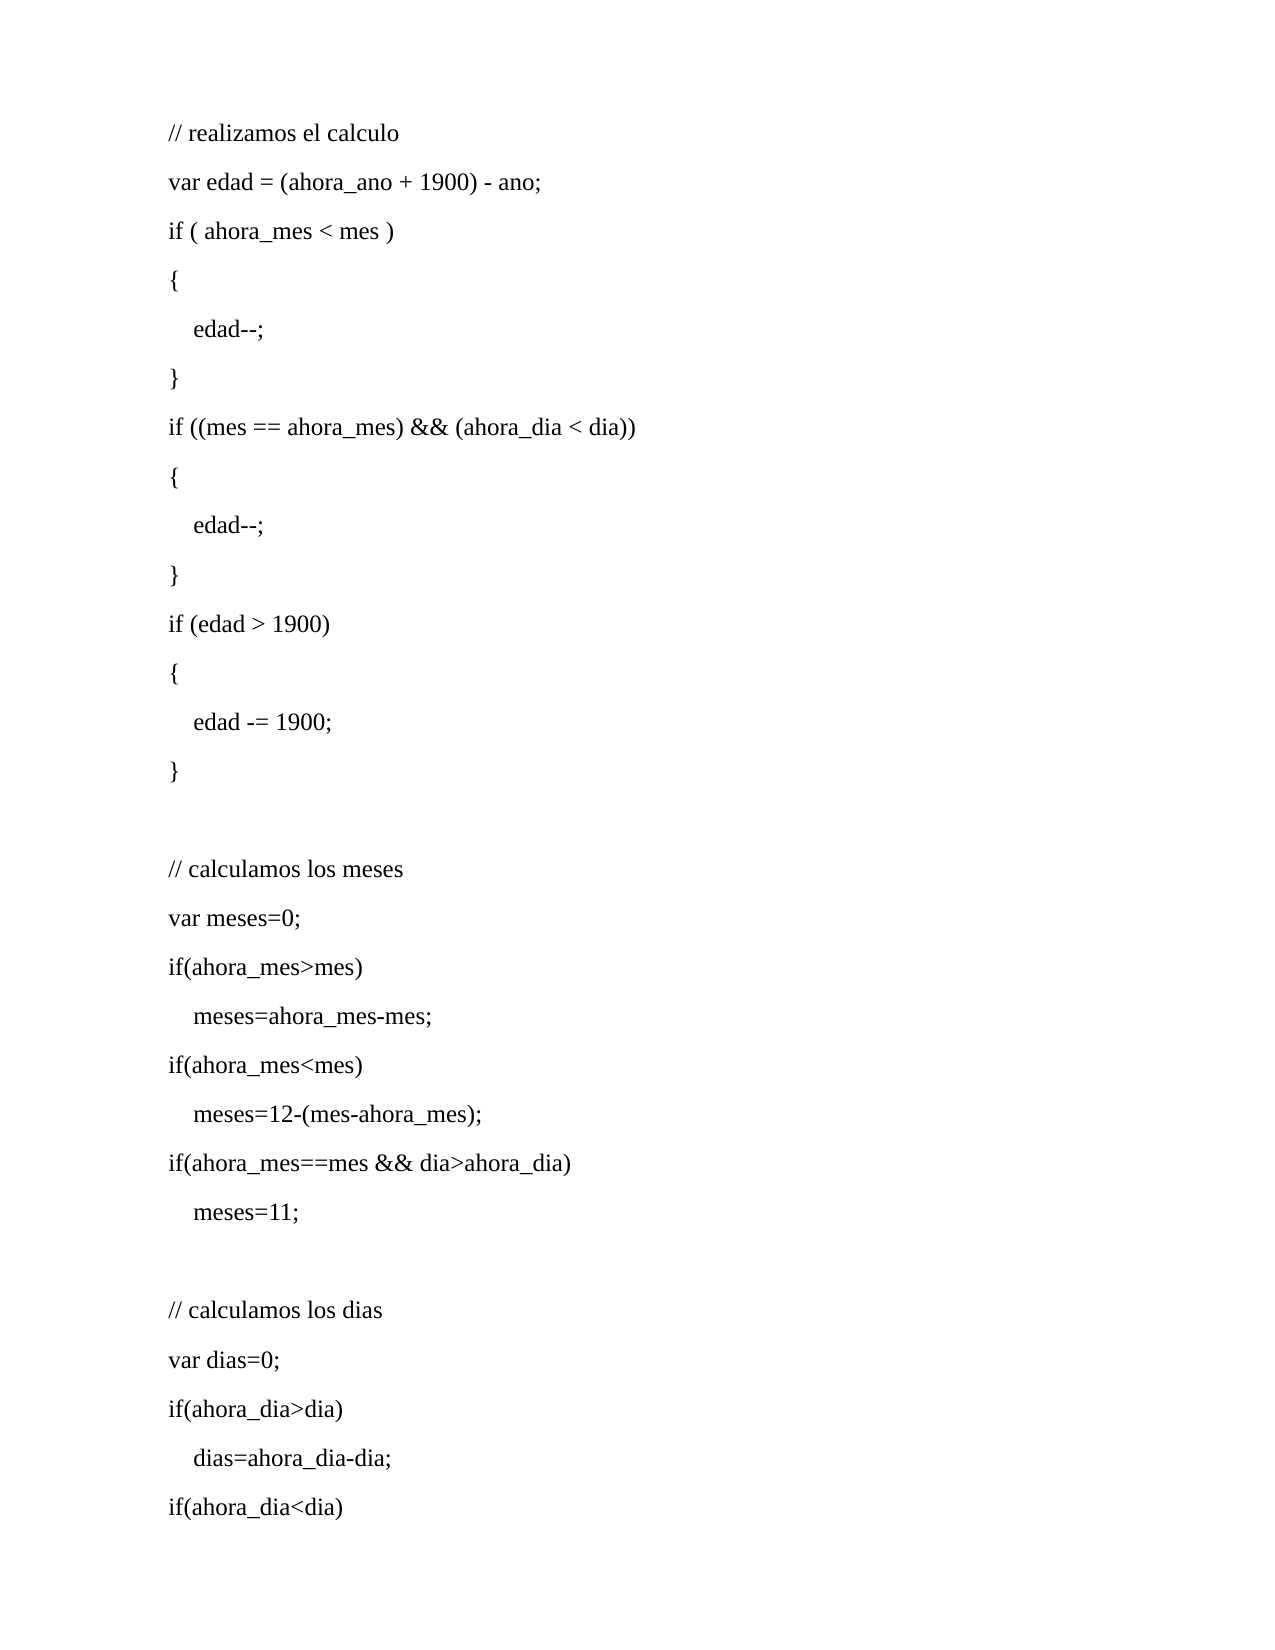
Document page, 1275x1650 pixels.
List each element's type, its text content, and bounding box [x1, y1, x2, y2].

text meses=11; [118, 1197, 1157, 1226]
text } [118, 363, 1157, 392]
text if(ahora_dia<dia) [118, 1492, 1157, 1521]
text // calculamos los dias [118, 1296, 1157, 1324]
text if ( ahora_mes < mes ) [118, 216, 1157, 245]
text { [118, 658, 1157, 687]
text } [118, 756, 1157, 785]
text if (edad > 1900) [118, 609, 1157, 637]
text { [118, 462, 1157, 490]
text var edad = (ahora_ano + 1900) - ano; [118, 167, 1157, 196]
text edad--; [118, 314, 1157, 343]
text var meses=0; [118, 903, 1157, 932]
text edad--; [118, 511, 1157, 539]
text if ((mes == ahora_mes) && (ahora_dia < dia)) [118, 412, 1157, 441]
text var dias=0; [118, 1345, 1157, 1373]
text if(ahora_mes<mes) [118, 1050, 1157, 1079]
text { [118, 265, 1157, 294]
text if(ahora_mes==mes && dia>ahora_dia) [118, 1148, 1157, 1177]
text // calculamos los meses [118, 854, 1157, 883]
text if(ahora_mes>mes) [118, 952, 1157, 981]
text } [118, 560, 1157, 588]
text meses=ahora_mes-mes; [118, 1001, 1157, 1030]
text dias=ahora_dia-dia; [118, 1443, 1157, 1472]
text if(ahora_dia>dia) [118, 1394, 1157, 1422]
text // realizamos el calculo [118, 118, 1157, 147]
text edad -= 1900; [118, 707, 1157, 736]
text meses=12-(mes-ahora_mes); [118, 1099, 1157, 1128]
